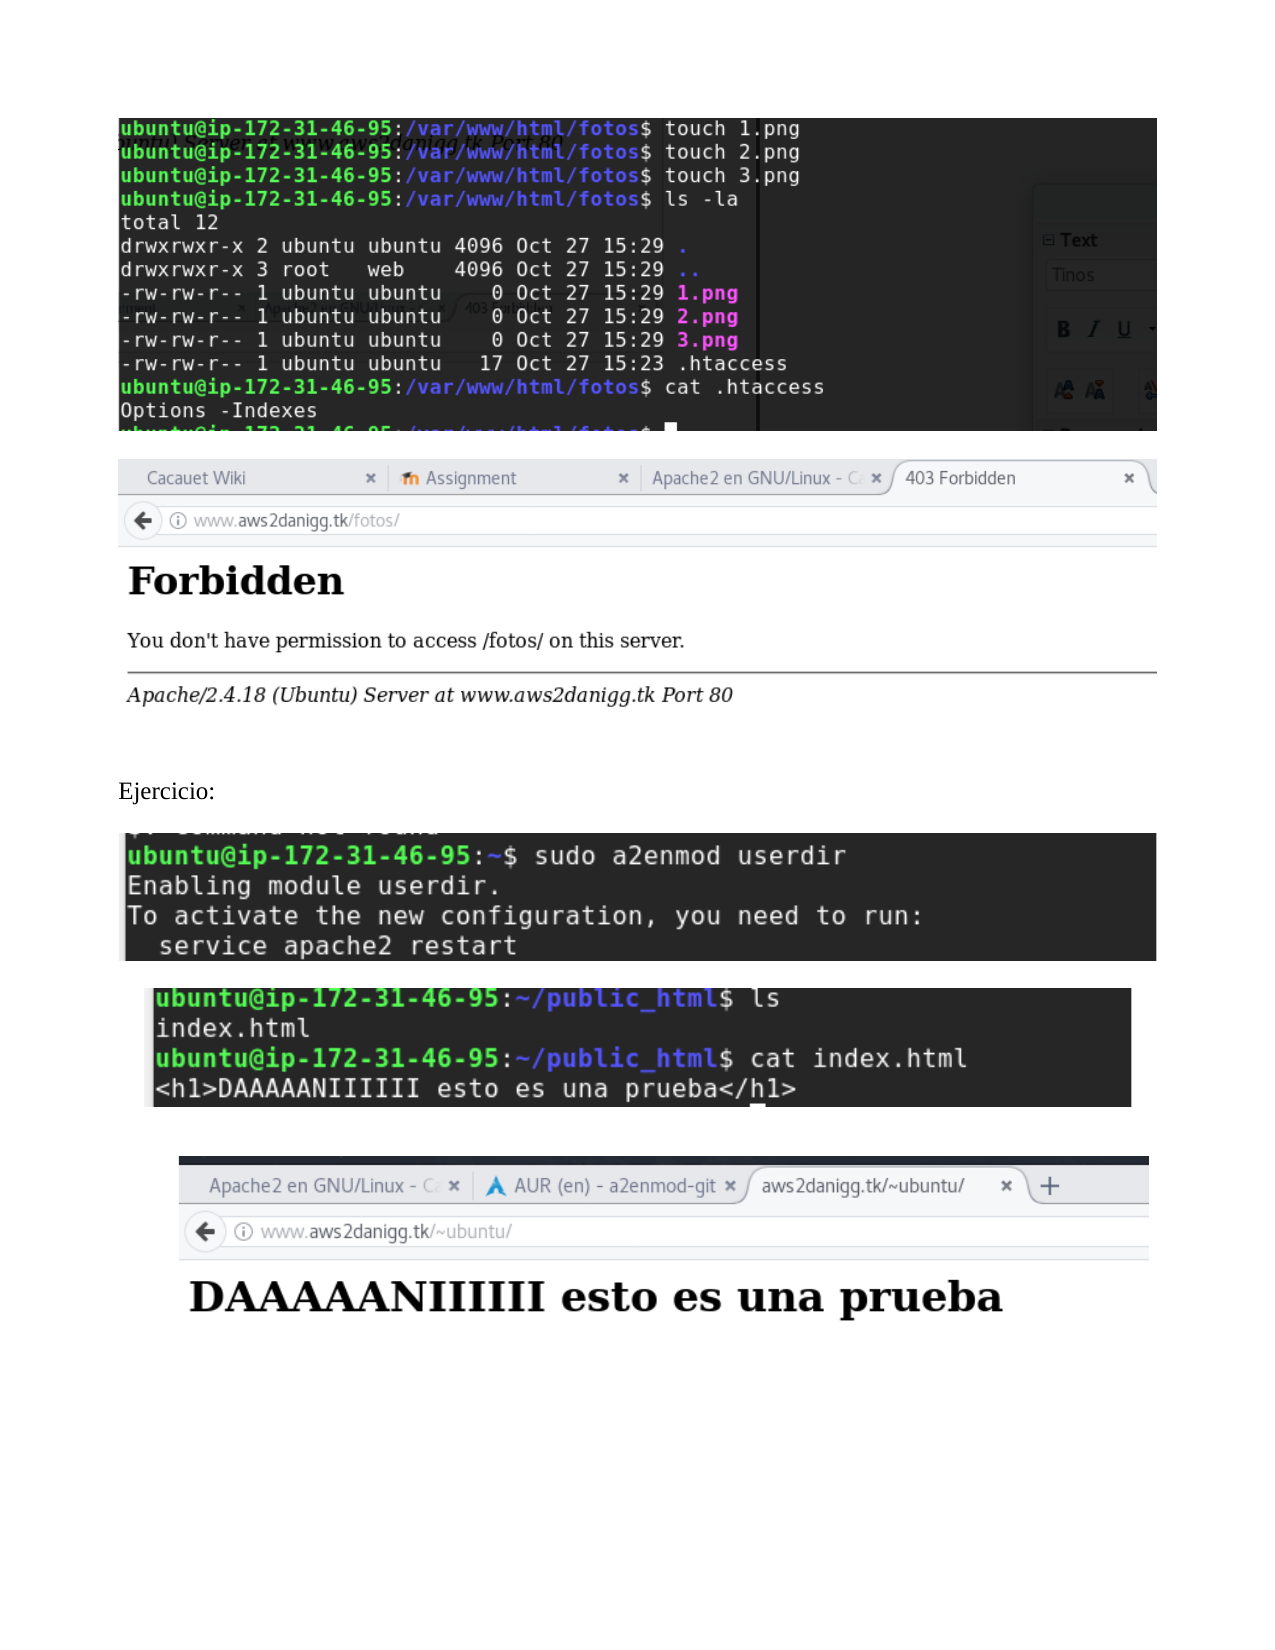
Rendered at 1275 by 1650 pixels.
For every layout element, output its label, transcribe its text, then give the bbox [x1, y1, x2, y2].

picture [118, 459, 1157, 777]
picture [118, 118, 1157, 431]
text Ejercicio: [118, 777, 1157, 805]
picture [118, 833, 1157, 961]
picture [143, 988, 1132, 1107]
picture [178, 1156, 1149, 1378]
